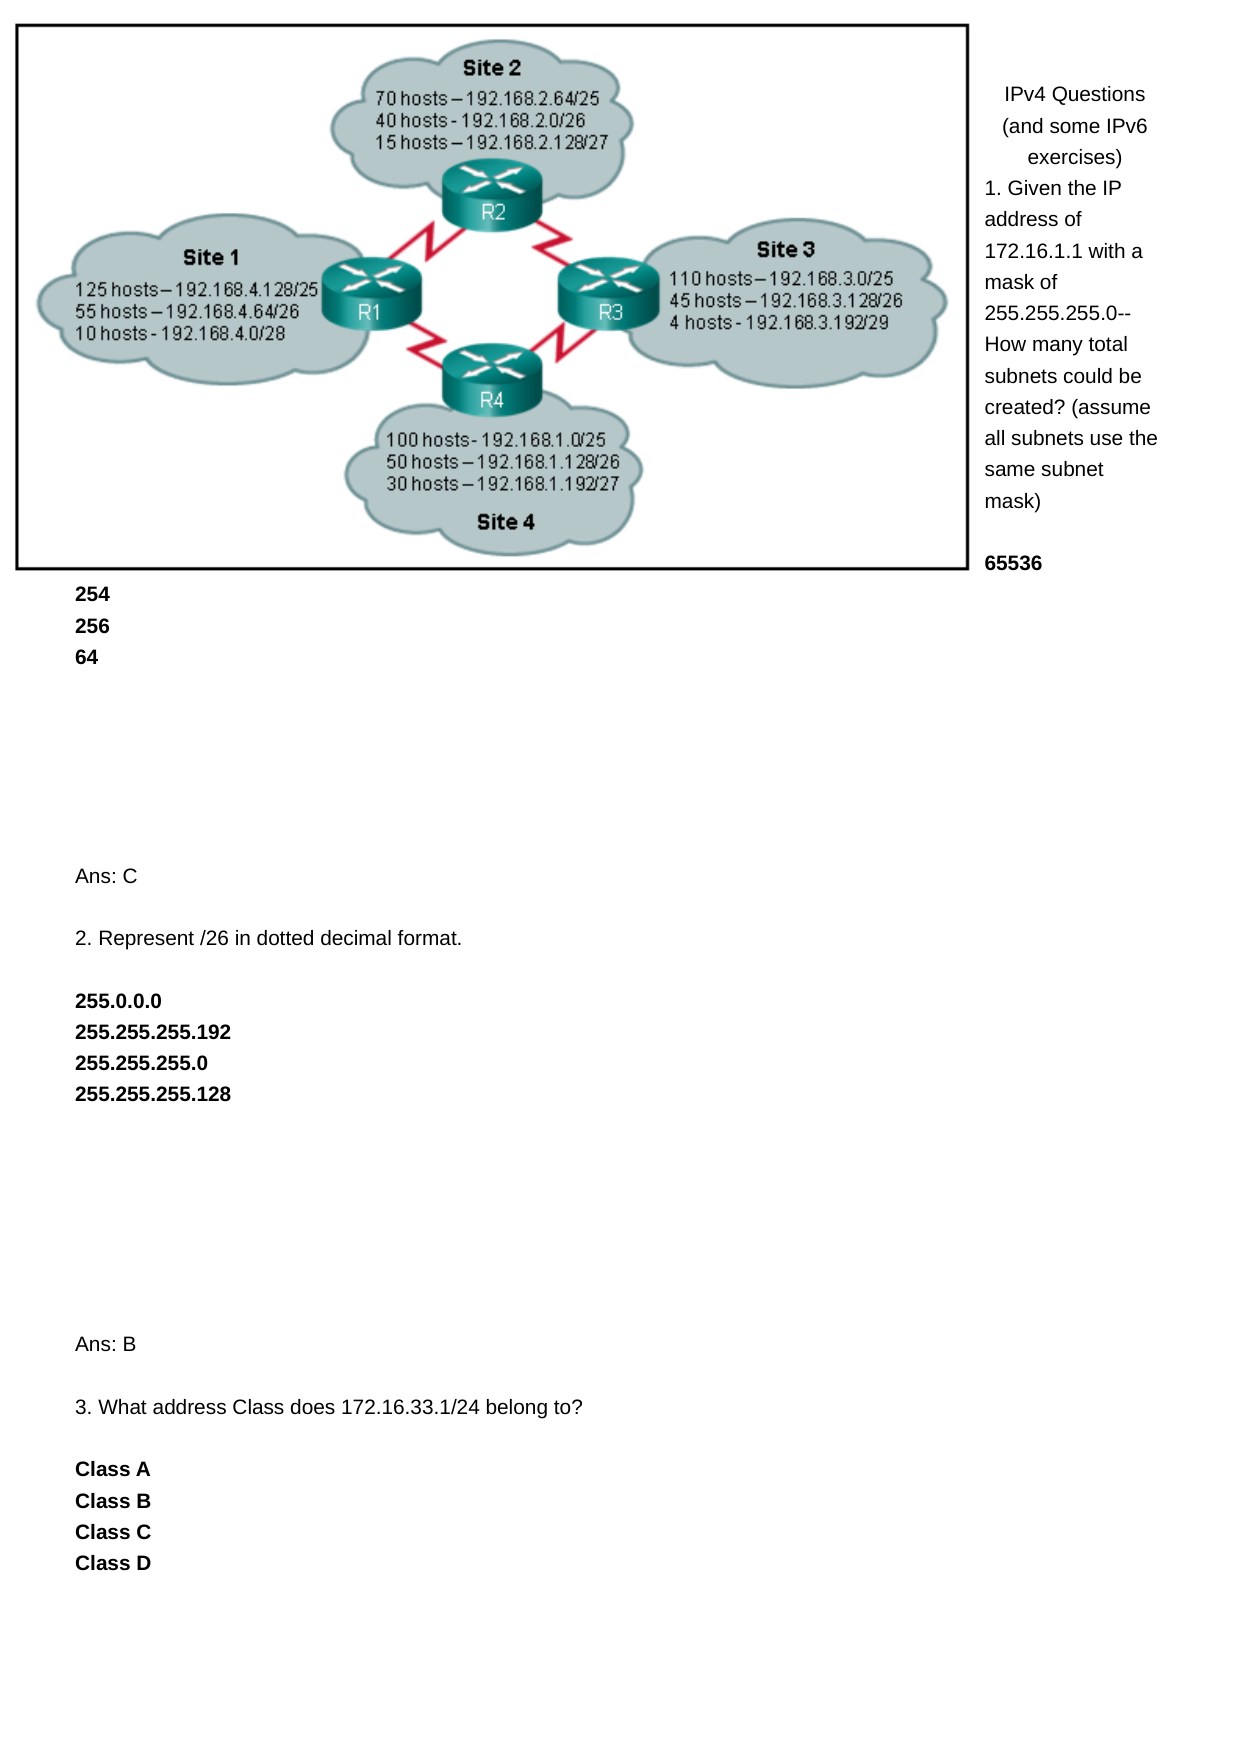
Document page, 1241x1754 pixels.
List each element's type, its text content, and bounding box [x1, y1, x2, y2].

text Ans: B [75, 1325, 1165, 1356]
text IPv4 Questions (and some IPv6 exercises) [985, 75, 1165, 169]
text Class A [75, 1450, 1165, 1481]
text Class D [75, 1544, 1165, 1575]
text Ans: C [75, 856, 1165, 887]
text 1. Given the IP address of 172.16.1.1 with a mask of 255.255.255.0--How many total subnets could be created? (assume all subnets use the same subnet mask) [985, 169, 1165, 512]
text 64 [75, 637, 1165, 669]
text 255.255.255.128 [75, 1075, 1165, 1106]
text 3. What address Class does 172.16.33.1/24 belong to? [75, 1387, 1165, 1419]
text 255.255.255.192 [75, 1012, 1165, 1044]
text Class B [75, 1481, 1165, 1512]
picture [0, 0, 985, 580]
text Class C [75, 1512, 1165, 1544]
text 65536 [985, 544, 1165, 575]
text 256 [75, 606, 1165, 637]
text 254 [75, 575, 1165, 606]
text 255.0.0.0 [75, 981, 1165, 1012]
text 2. Represent /26 in dotted decimal format. [75, 919, 1165, 950]
text 255.255.255.0 [75, 1044, 1165, 1075]
